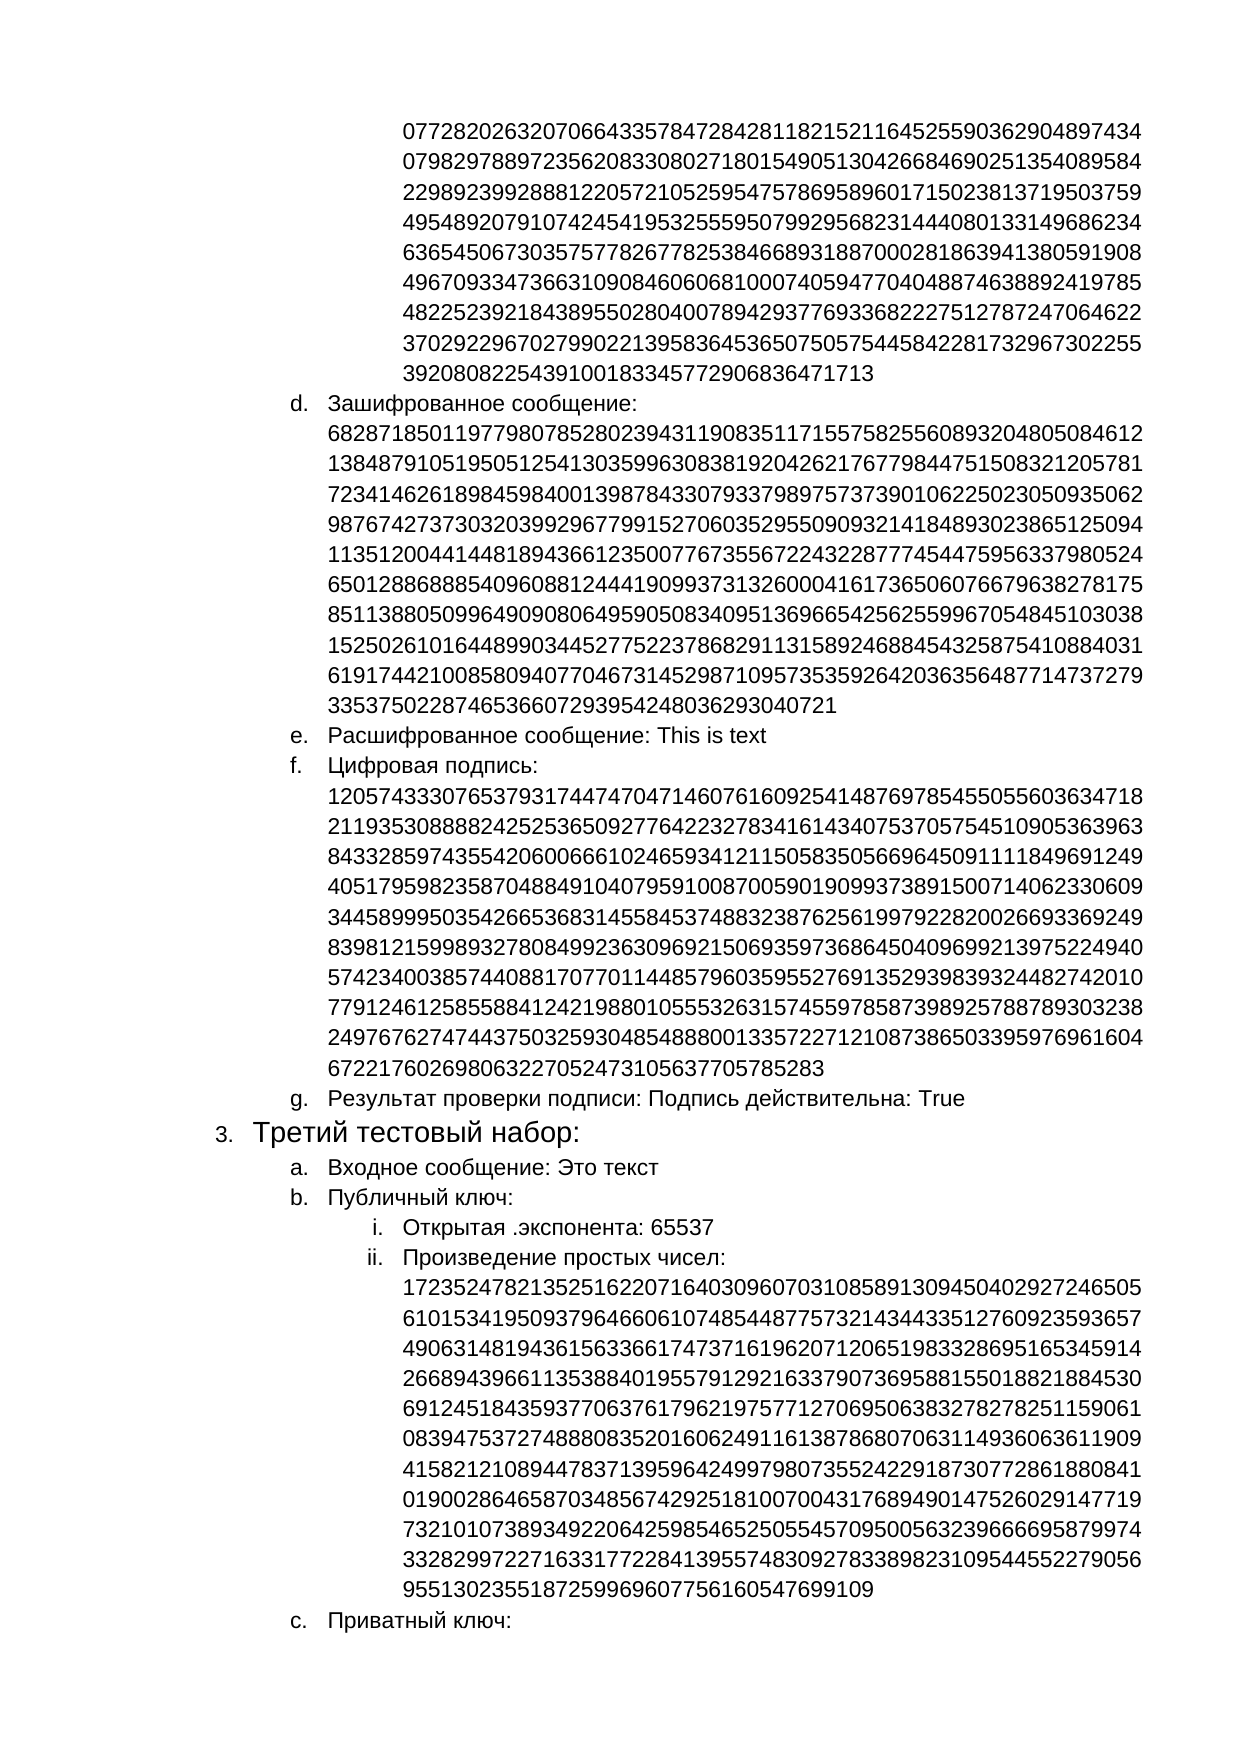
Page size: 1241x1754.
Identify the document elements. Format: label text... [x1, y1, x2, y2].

list Зашифрованное сообщение: 6828718501197798078528023943119083511715575825560893204805084612138487910519505125413035996308381920426217677984475150832120578172341462618984598400139878433079337989757373901062250230509350629876742737303203992967799152706035295509093214184893023865125094113512004414481894366123500776735567224322877745447595633798052465012886888540960881244419099373132600041617365060766796382781758511388050996490908064959050834095136966542562559967054845103038152502610164489903445277522378682911315892468845432587541088403161917442100858094077046731452987109573535926420363564877147372793353750228746536607293954248036293040721 [290, 390, 1152, 718]
list Открытая .экспонента: 65537 [383, 1214, 1152, 1240]
list Результат проверки подписи: Подпись действительна: True [290, 1085, 1152, 1111]
list Входное сообщение: Это текст [290, 1153, 1152, 1180]
list Цифровая подпись: 120574333076537931744747047146076160925414876978545505560363471821193530888824252536509277642232783416143407537057545109053639638433285974355420600666102465934121150583505669645091111849691249405179598235870488491040795910087005901909937389150071406233060934458999503542665368314558453748832387625619979228200266933692498398121599893278084992363096921506935973686450409699213975224940574234003857440881707701144857960359552769135293983932448274201077912461258558841242198801055532631574559785873989257887893032382497676274744375032593048548880013357227121087386503395976961604672217602698063227052473105637705785283 [290, 752, 1152, 1081]
list Произведение простых чисел: 17235247821352516220716403096070310858913094504029272465056101534195093796466061074854487757321434433512760923593657490631481943615633661747371619620712065198332869516534591426689439661135388401955791292163379073695881550188218845306912451843593770637617962197577127069506383278278251159061083947537274888083520160624911613878680706311493606361190941582121089447837139596424997980735524229187307728618808410190028646587034856742925181007004317689490147526029147719732101073893492206425985465250554570950056323966669587997433282997227163317722841395574830927833898231095445522790569551302355187259969607756160547699109 [383, 1244, 1152, 1603]
list 077282026320706643357847284281182152116452559036290489743407982978897235620833080271801549051304266846902513540895842298923992888122057210525954757869589601715023813719503759495489207910742454195325559507992956823144408013314968623463654506730357577826778253846689318870002818639413805919084967093347366310908460606810007405947704048874638892419785482252392184389550280400789429377693368222751278724706462237029229670279902213958364536507505754458422817329673022553920808225439100183345772906836471713 [383, 118, 1152, 386]
list Третий тестовый набор: [215, 1115, 1152, 1148]
list Приватный ключ: [290, 1607, 1152, 1633]
list Публичный ключ: [290, 1184, 1152, 1210]
list Расшифрованное сообщение: This is text [290, 722, 1152, 749]
